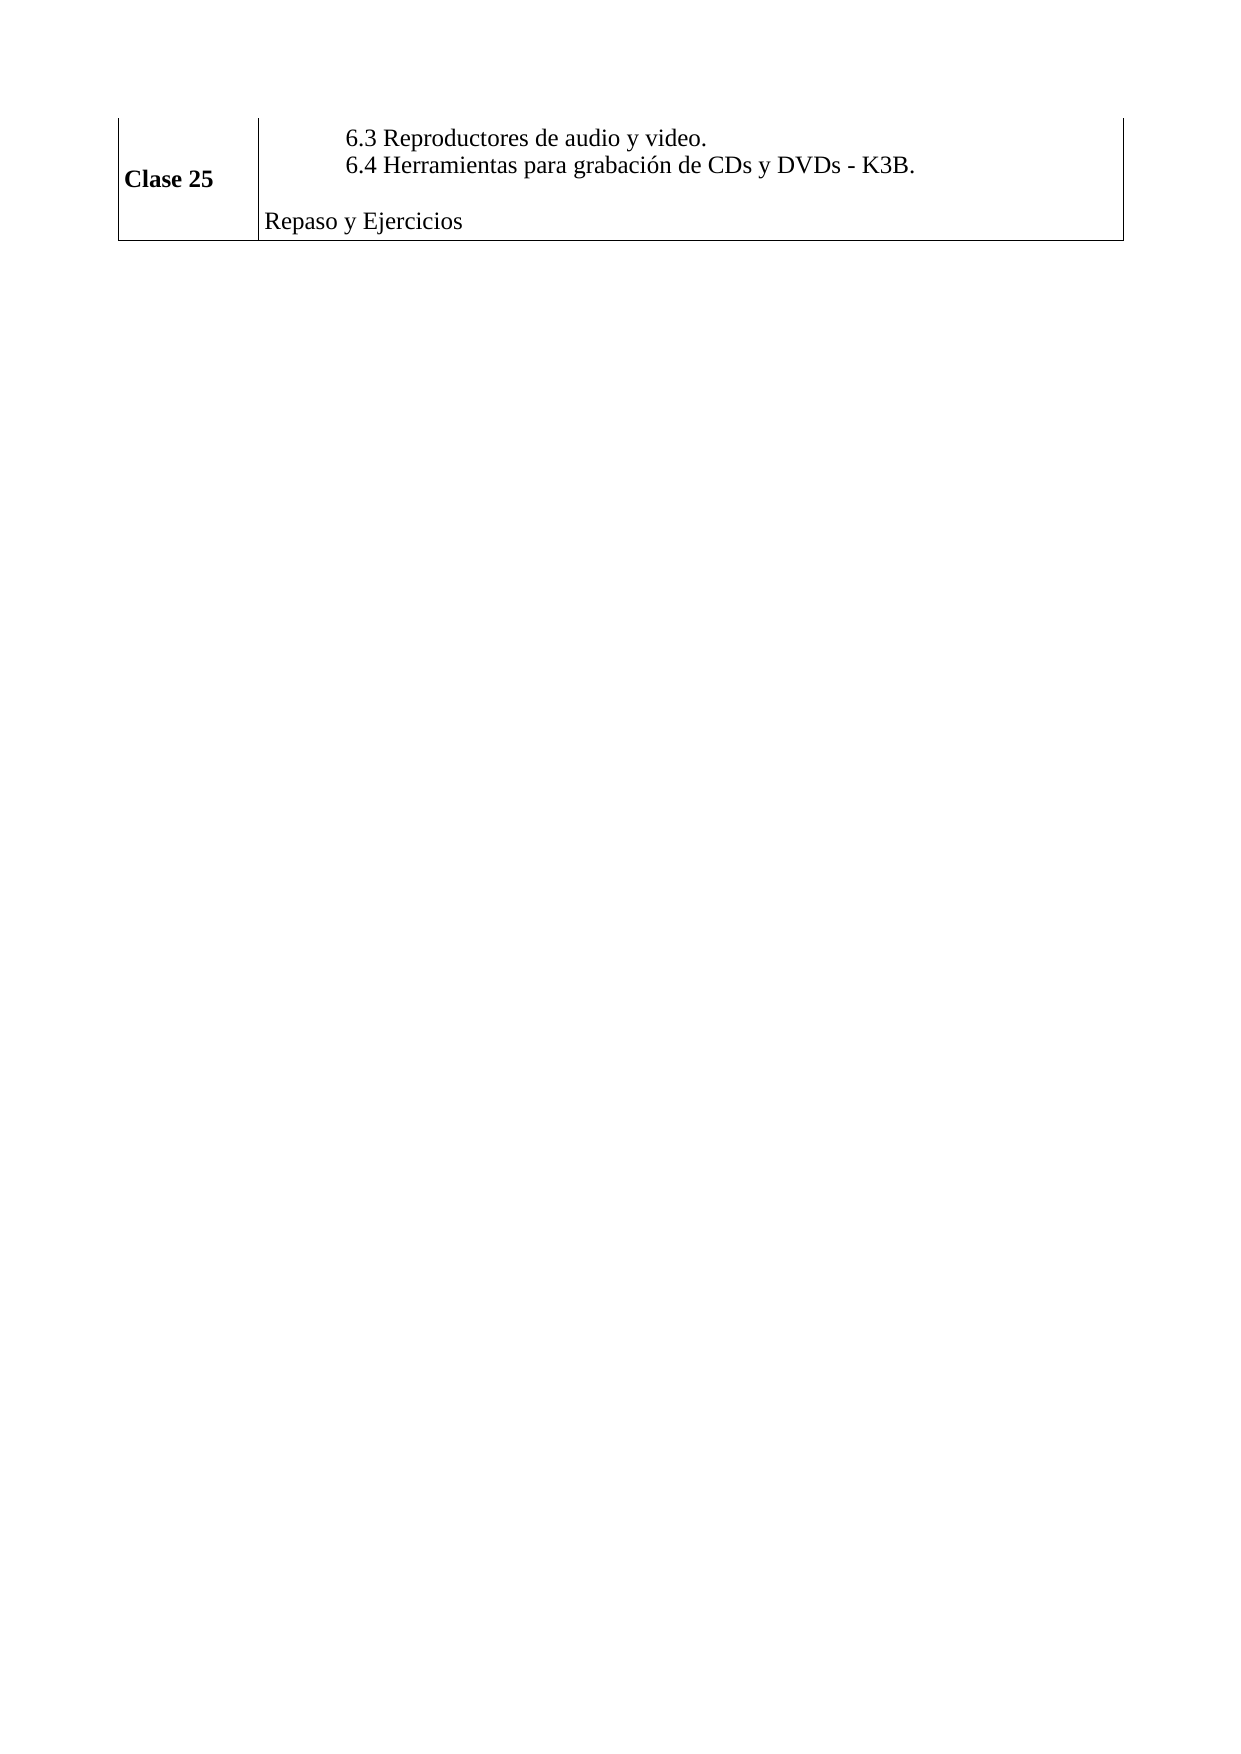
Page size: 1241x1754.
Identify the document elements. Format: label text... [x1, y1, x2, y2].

table_cell Clase 25 [119, 118, 258, 240]
table_cell Reproductores de audio y video. Herramientas para grabación de CDs y DVDs - K3B. Repaso y Ejercicios [259, 118, 1123, 240]
